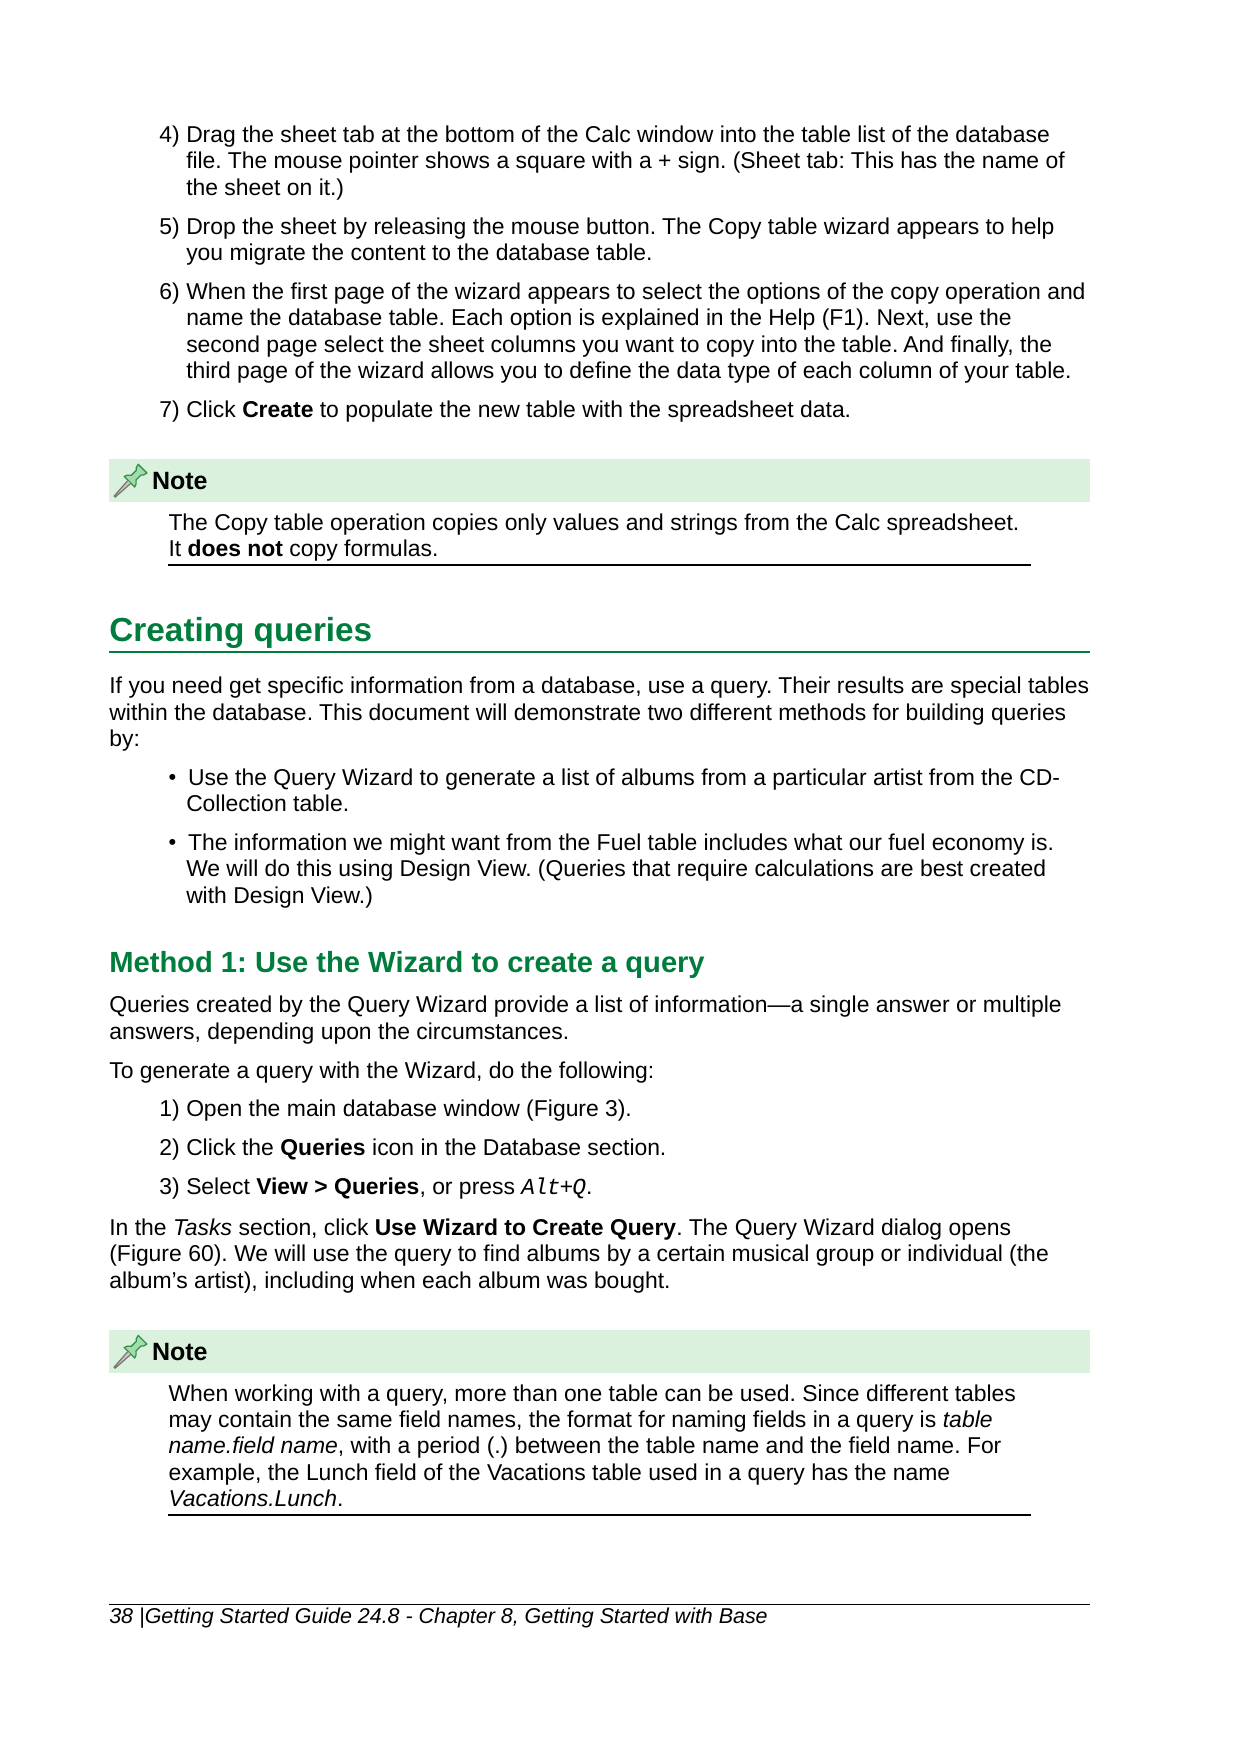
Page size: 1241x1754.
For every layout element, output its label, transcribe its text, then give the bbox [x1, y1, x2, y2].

text In the Tasks section, click Use Wizard to Create Query. The Query Wizard dialog opens (Figure 60). We will use the query to find albums by a certain musical group or individual (the album’s artist), including when each album was bought. [109, 1214, 1090, 1293]
list Open the main database window (Figure 3). [186, 1095, 1090, 1122]
list When the first page of the wizard appears to select the options of the copy operation and name the database table. Each option is explained in the Help (F1). Next, use the second page select the sheet columns you want to copy into the table. And finally, the third page of the wizard allows you to define the data type of each column of your table. [186, 278, 1090, 383]
list To generate a query with the Wizard, do the following: [109, 1057, 1090, 1083]
text Queries created by the Query Wizard provide a list of information—a single answer or multiple answers, depending upon the circumstances. [109, 991, 1090, 1044]
list The information we might want from the Fuel table includes what our fuel economy is. We will do this using Design View. (Queries that require calculations are best created with Design View.) [168, 829, 1090, 908]
subtitle Note [109, 459, 1090, 502]
list Select View > Queries, or press Alt+Q. [186, 1173, 1090, 1201]
text When working with a query, more than one table can be used. Since different tables may contain the same field names, the format for naming fields in a query is table name.field name, with a period (.) between the table name and the field name. For example, the Lunch field of the Vacations table used in a query has the name Vacations.Lunch. [168, 1379, 1031, 1514]
list Click the Queries icon in the Database section. [186, 1134, 1090, 1161]
subtitle Method 1: Use the Wizard to create a query [109, 945, 1090, 979]
list Drop the sheet by releasing the mouse button. The Copy table wizard appears to help you migrate the content to the database table. [186, 213, 1090, 265]
subtitle Note [109, 1330, 1090, 1373]
list If you need get specific information from a database, use a query. Their results are special tables within the database. This document will demonstrate two different methods for building queries by: [109, 672, 1090, 751]
subtitle Creating queries [109, 610, 1090, 651]
text The Copy table operation copies only values and strings from the Calc spreadsheet. It does not copy formulas. [168, 508, 1031, 564]
list Click Create to populate the new table with the spreadsheet data. [186, 396, 1090, 422]
list Use the Query Wizard to generate a list of albums from a particular artist from the CD-Collection table. [168, 764, 1090, 817]
list Drag the sheet tab at the bottom of the Calc window into the table list of the database file. The mouse pointer shows a square with a + sign. (Sheet tab: This has the name of the sheet on it.) [186, 121, 1090, 200]
